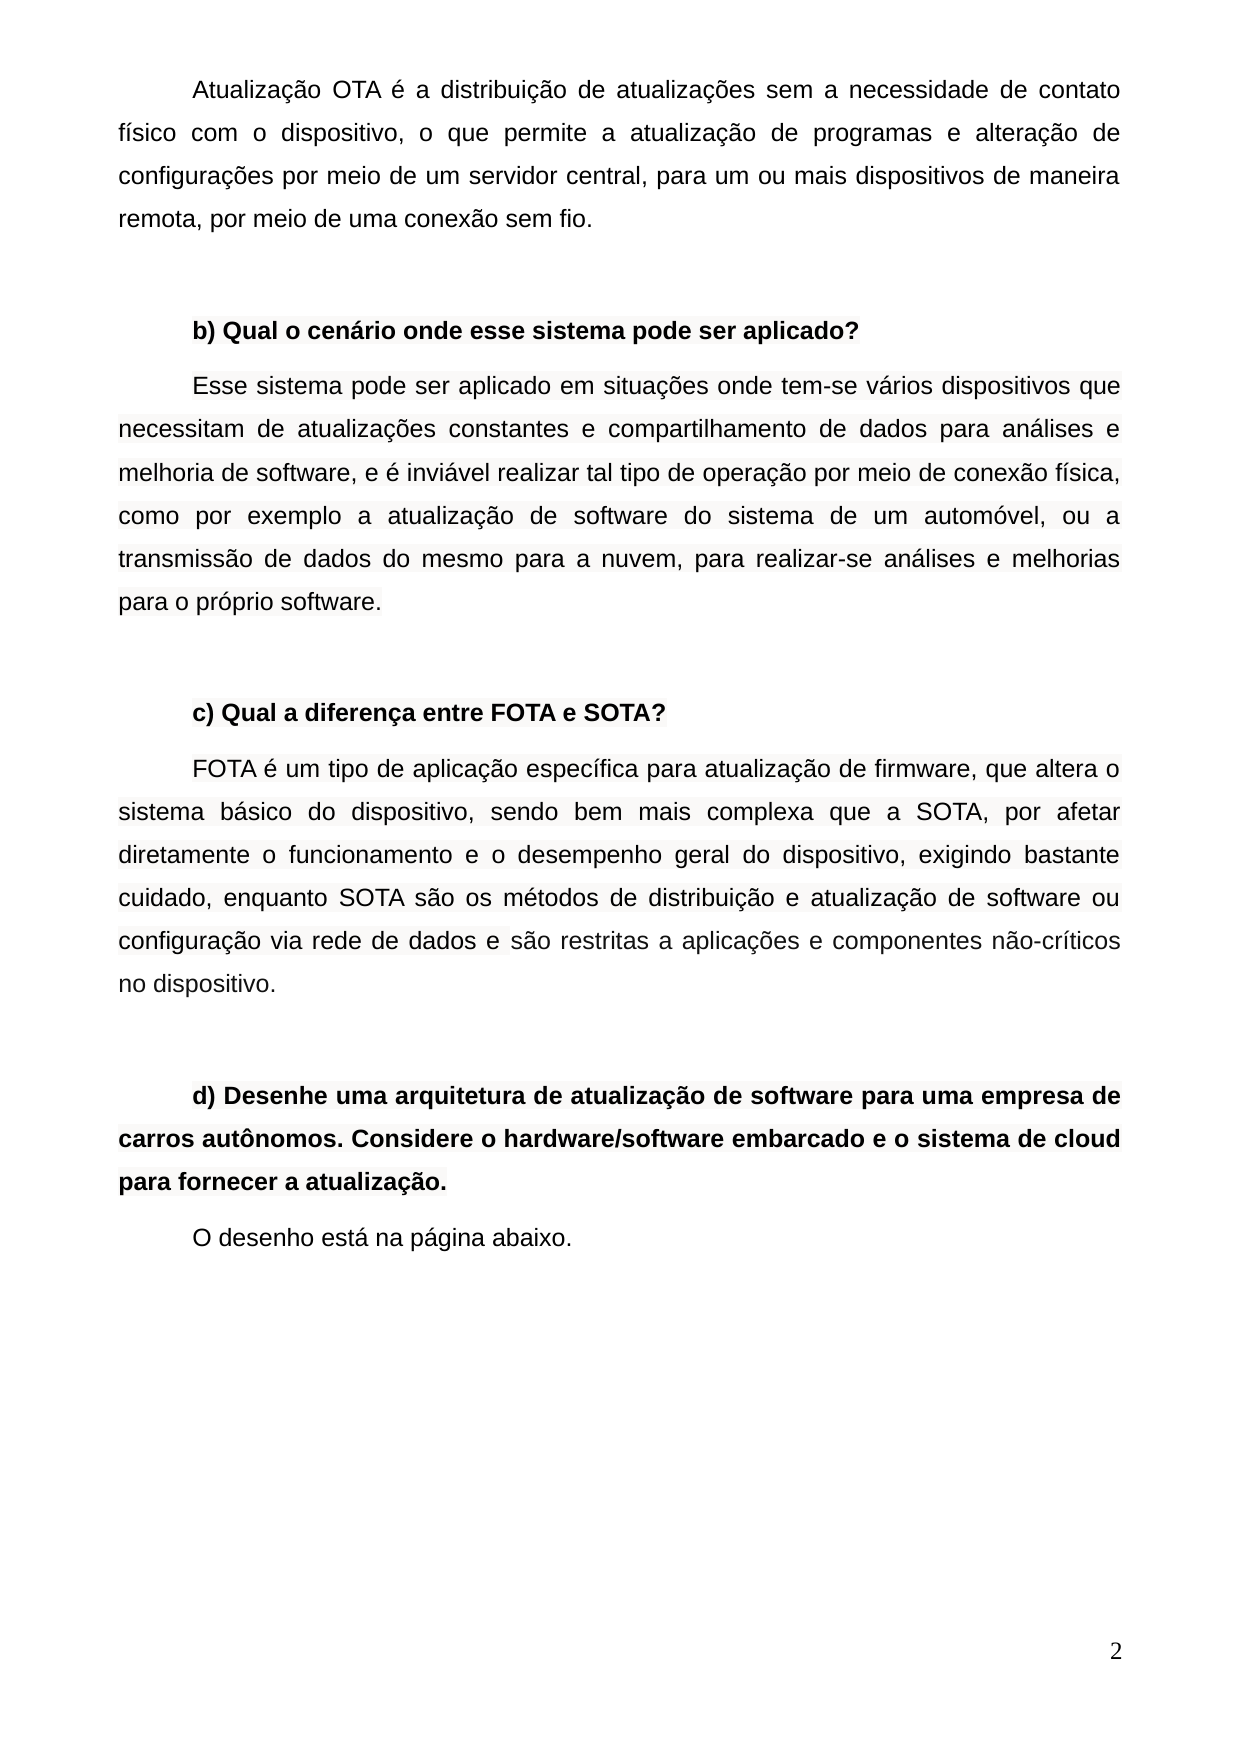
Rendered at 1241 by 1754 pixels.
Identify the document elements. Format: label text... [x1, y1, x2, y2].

text c) Qual a diferença entre FOTA e SOTA? [192, 698, 1122, 727]
text Atualização OTA é a distribuição de atualizações sem a necessidade de contato físico com o dispositivo, o que permite a atualização de programas e alteração de configurações por meio de um servidor central, para um ou mais dispositivos de maneira remota, por meio de uma conexão sem fio. [118, 75, 1122, 233]
text O desenho está na página abaixo. [118, 1222, 1122, 1251]
text d) Desenhe uma arquitetura de atualização de software para uma empresa de carros autônomos. Considere o hardware/software embarcado e o sistema de cloud para fornecer a atualização. [118, 1081, 1122, 1196]
text Esse sistema pode ser aplicado em situações onde tem-se vários dispositivos que necessitam de atualizações constantes e compartilhamento de dados para análises e melhoria de software, e é inviável realizar tal tipo de operação por meio de conexão física, como por exemplo a atualização de software do sistema de um automóvel, ou a transmissão de dados do mesmo para a nuvem, para realizar-se análises e melhorias para o próprio software. [118, 371, 1122, 616]
text FOTA é um tipo de aplicação específica para atualização de firmware, que altera o sistema básico do dispositivo, sendo bem mais complexa que a SOTA, por afetar diretamente o funcionamento e o desempenho geral do dispositivo, exigindo bastante cuidado, enquanto SOTA são os métodos de distribuição e atualização de software ou configuração via rede de dados e são restritas a aplicações e componentes não-críticos no dispositivo. [118, 754, 1122, 998]
text b) Qual o cenário onde esse sistema pode ser aplicado? [192, 316, 1122, 344]
